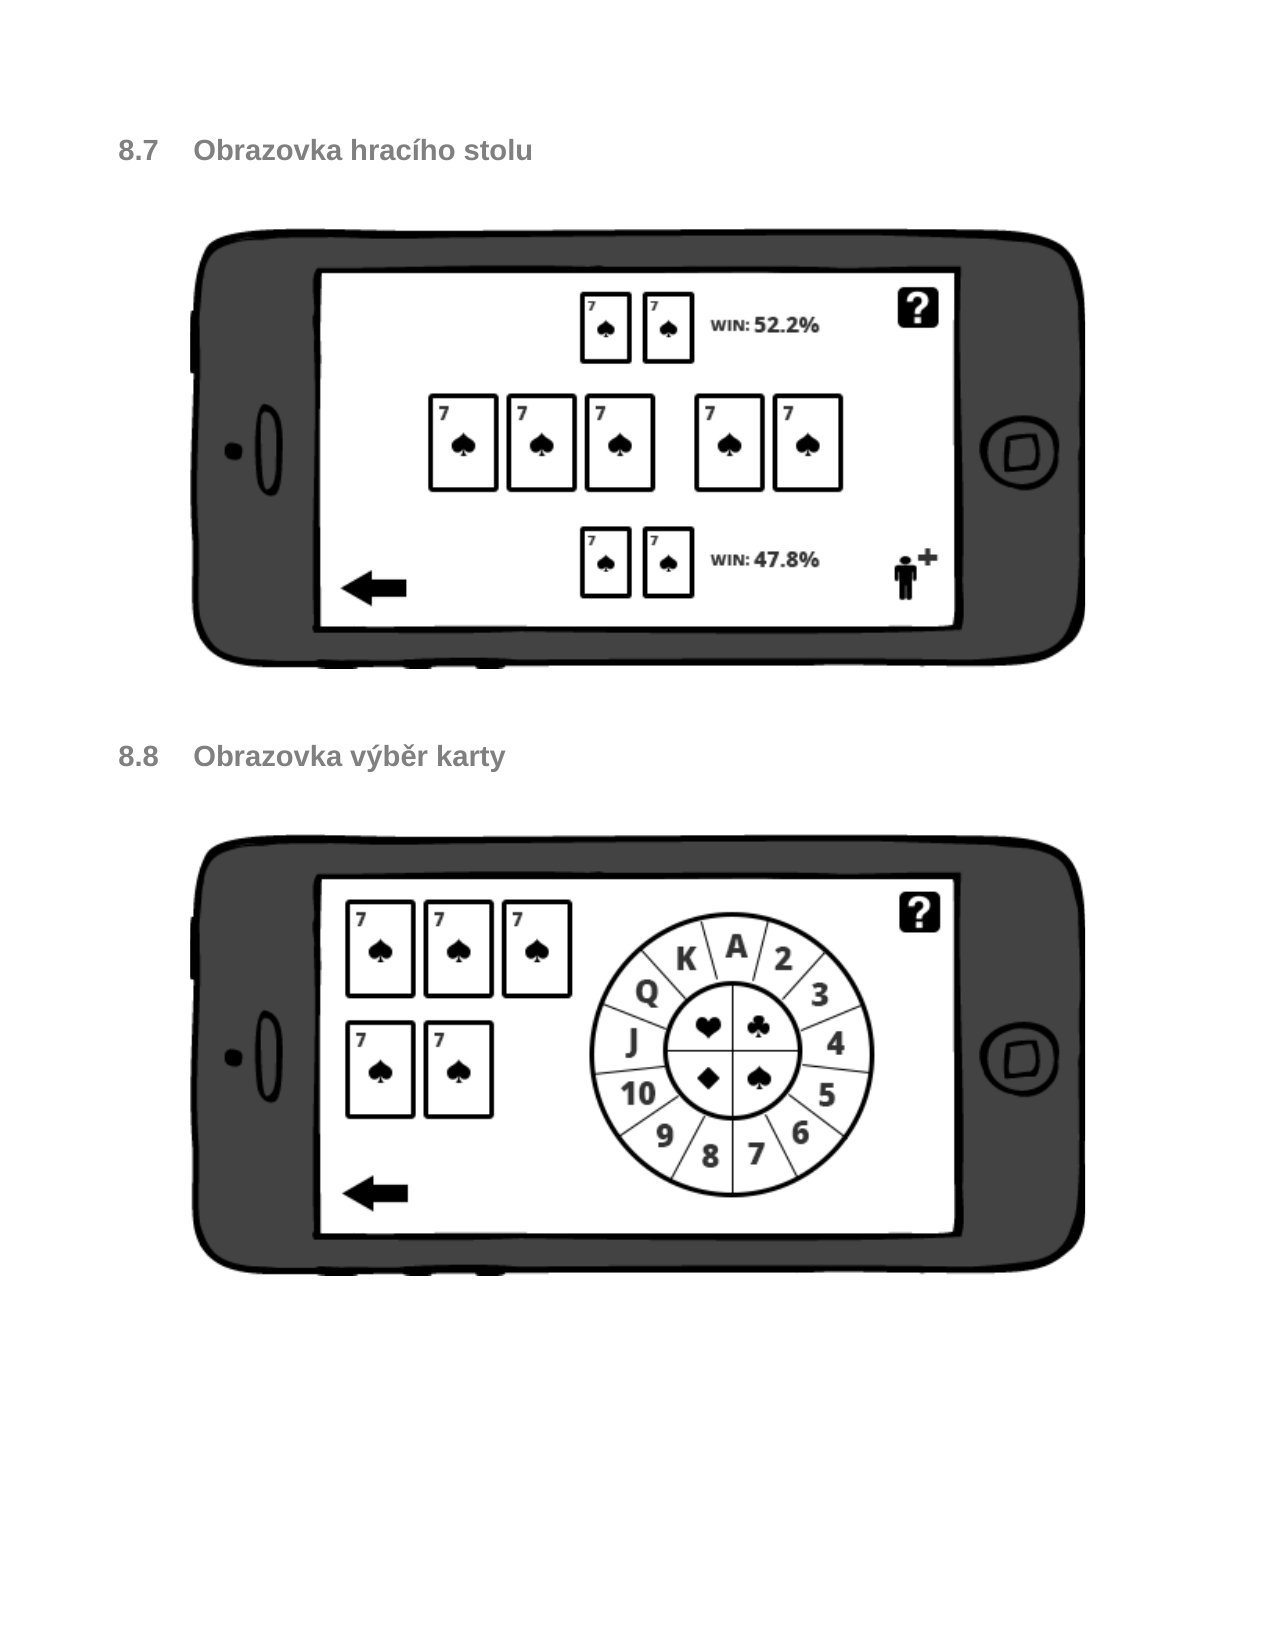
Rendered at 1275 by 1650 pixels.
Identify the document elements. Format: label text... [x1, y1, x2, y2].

subtitle Obrazovka hracího stolu [118, 133, 1157, 166]
picture [190, 228, 1086, 669]
picture [190, 834, 1086, 1276]
subtitle Obrazovka výběr karty [118, 739, 1157, 772]
